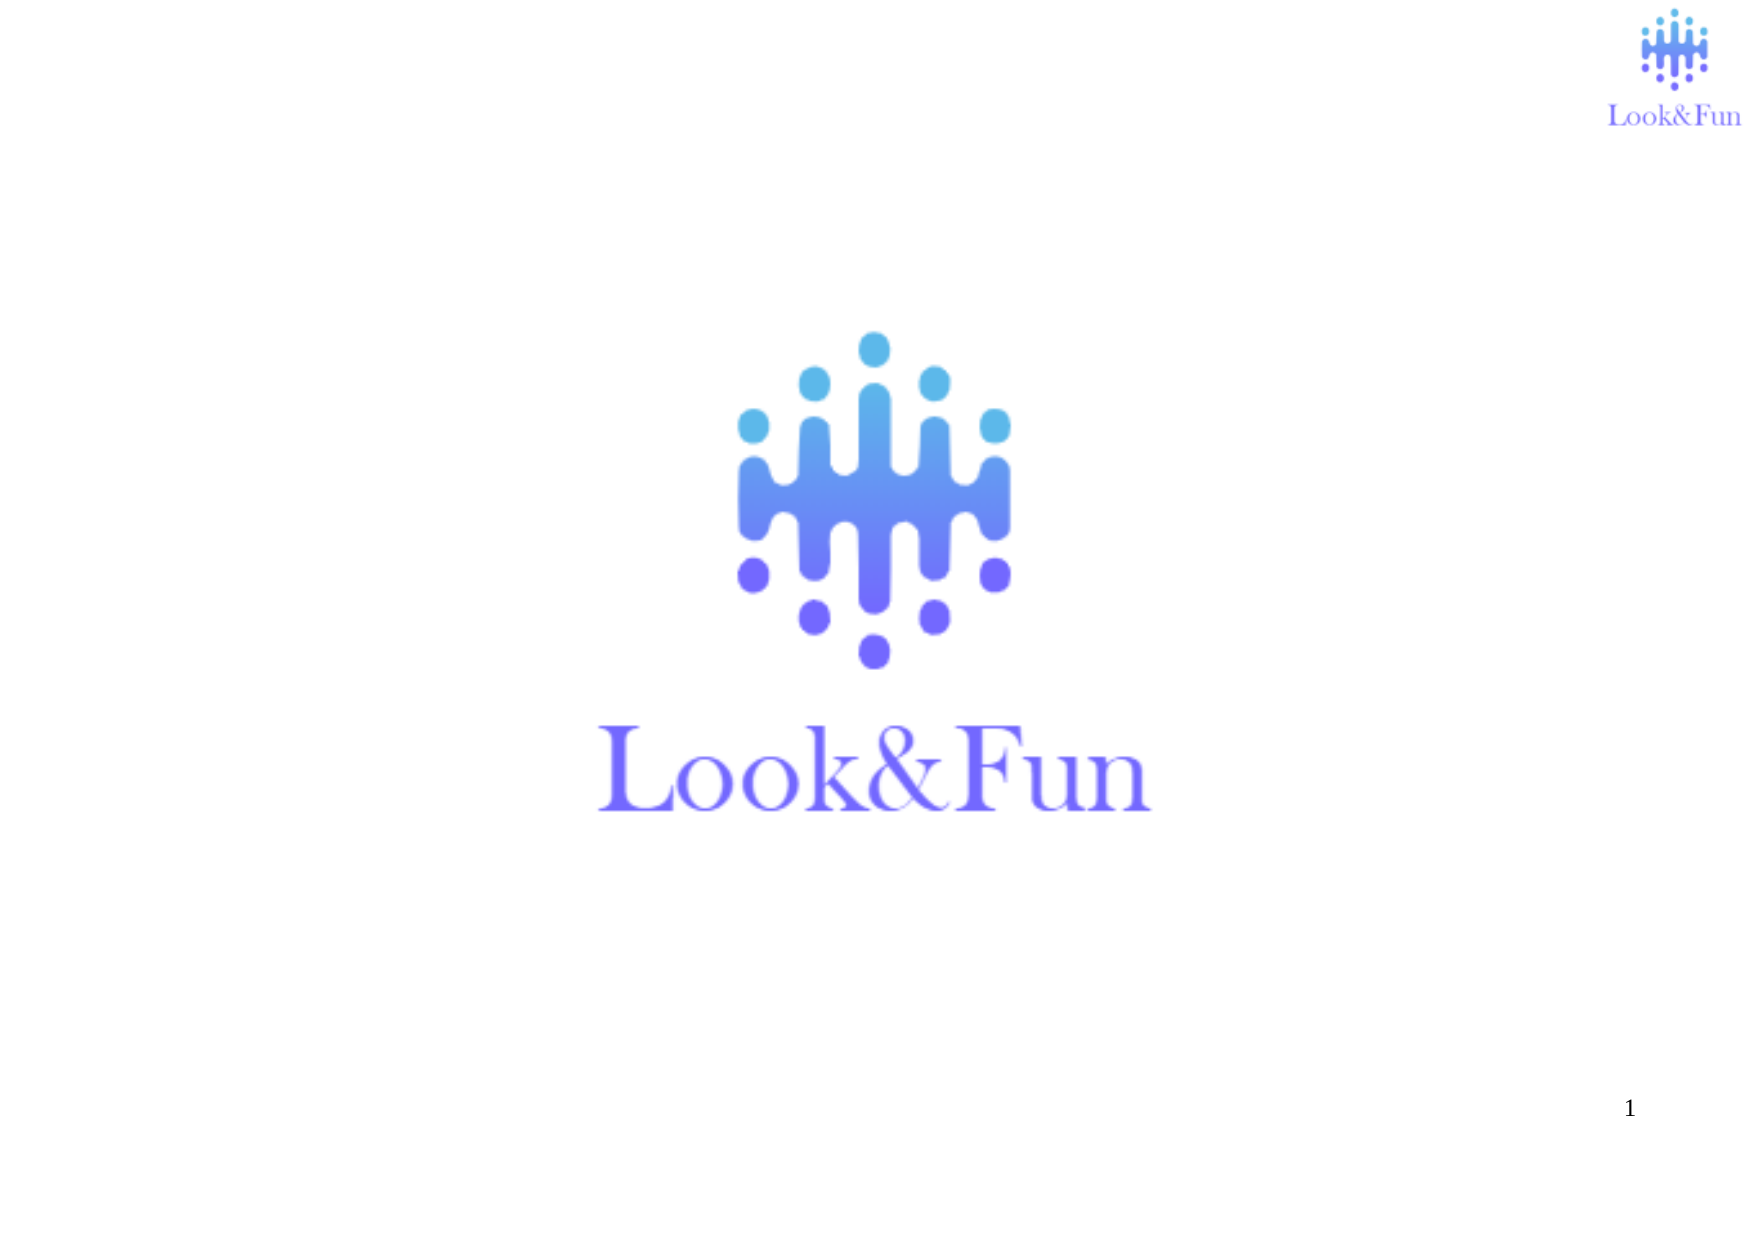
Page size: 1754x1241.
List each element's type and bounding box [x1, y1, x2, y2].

picture [553, 309, 1202, 871]
picture [1597, 4, 1754, 140]
